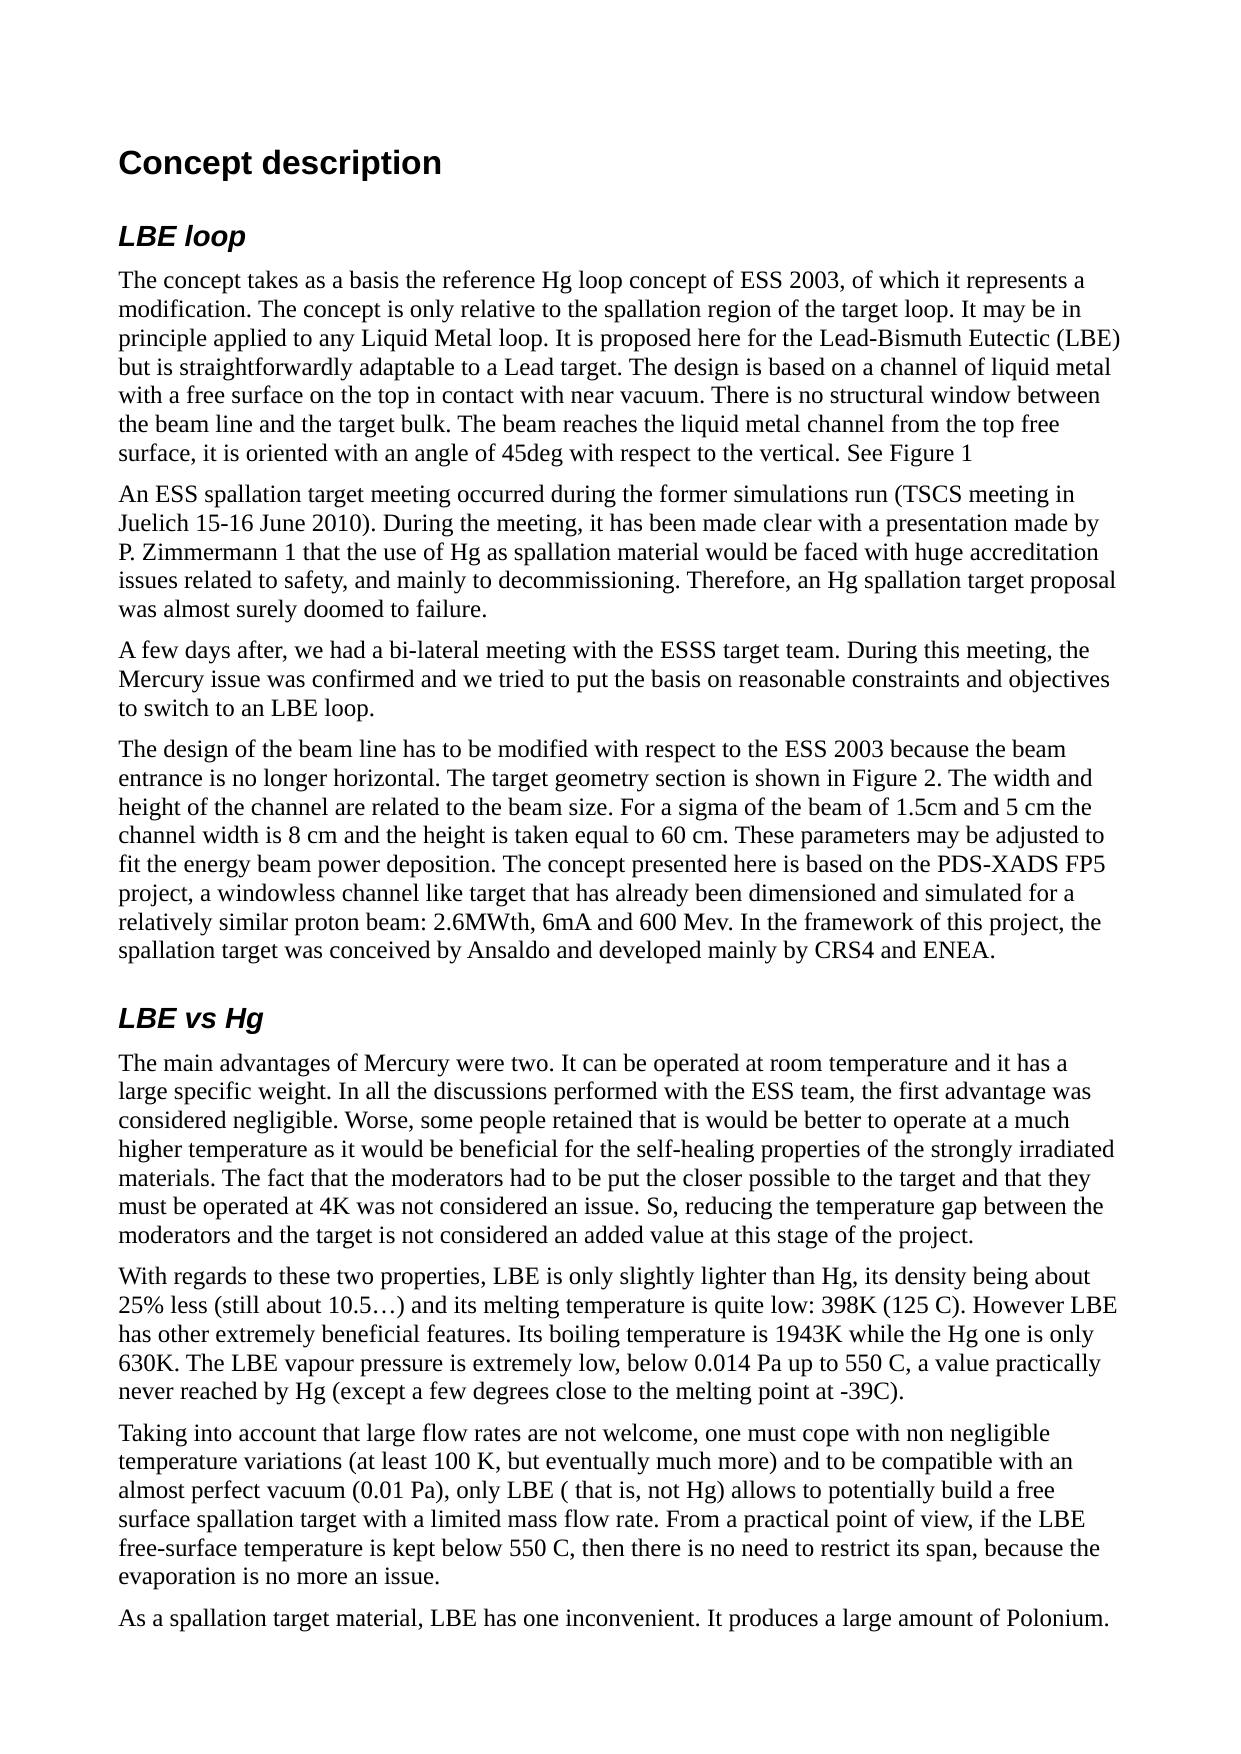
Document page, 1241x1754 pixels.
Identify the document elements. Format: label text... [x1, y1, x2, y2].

subtitle Concept description [118, 143, 1122, 182]
text The design of the beam line has to be modified with respect to the ESS 2003 because the beam entrance is no longer horizontal. The target geometry section is shown in Figure 2. The width and height of the channel are related to the beam size. For a sigma of the beam of 1.5cm and 5 cm the channel width is 8 cm and the height is taken equal to 60 cm. These parameters may be adjusted to fit the energy beam power deposition. The concept presented here is based on the PDS-XADS FP5 project, a windowless channel like target that has already been dimensioned and simulated for a relatively similar proton beam: 2.6MWth, 6mA and 600 Mev. In the framework of this project, the spallation target was conceived by Ansaldo and developed mainly by CRS4 and ENEA. [118, 734, 1122, 964]
subtitle LBE loop [118, 219, 1122, 253]
text A few days after, we had a bi-lateral meeting with the ESSS target team. During this meeting, the Mercury issue was confirmed and we tried to put the basis on reasonable constraints and objectives to switch to an LBE loop. [118, 635, 1122, 722]
text With regards to these two properties, LBE is only slightly lighter than Hg, its density being about 25% less (still about 10.5…) and its melting temperature is quite low: 398K (125 C). However LBE has other extremely beneficial features. Its boiling temperature is 1943K while the Hg one is only 630K. The LBE vapour pressure is extremely low, below 0.014 Pa up to 550 C, a value practically never reached by Hg (except a few degrees close to the melting point at -39C). [118, 1261, 1122, 1405]
text Taking into account that large flow rates are not welcome, one must cope with non negligible temperature variations (at least 100 K, but eventually much more) and to be compatible with an almost perfect vacuum (0.01 Pa), only LBE ( that is, not Hg) allows to potentially build a free surface spallation target with a limited mass flow rate. From a practical point of view, if the LBE free-surface temperature is kept below 550 C, then there is no need to restrict its span, because the evaporation is no more an issue. [118, 1418, 1122, 1590]
subtitle LBE vs Hg [118, 1002, 1122, 1035]
text The concept takes as a basis the reference Hg loop concept of ESS 2003, of which it represents a modification. The concept is only relative to the spallation region of the target loop. It may be in principle applied to any Liquid Metal loop. It is proposed here for the Lead-Bismuth Eutectic (LBE) but is straightforwardly adaptable to a Lead target. The design is based on a channel of liquid metal with a free surface on the top in contact with near vacuum. There is no structural window between the beam line and the target bulk. The beam reaches the liquid metal channel from the top free surface, it is oriented with an angle of 45deg with respect to the vertical. See Figure 1 [118, 265, 1122, 467]
text An ESS spallation target meeting occurred during the former simulations run (TSCS meeting in Juelich 15-16 June 2010). During the meeting, it has been made clear with a presentation made by P. Zimmermann 1 that the use of Hg as spallation material would be faced with huge accreditation issues related to safety, and mainly to decommissioning. Therefore, an Hg spallation target proposal was almost surely doomed to failure. [118, 479, 1122, 623]
text The main advantages of Mercury were two. It can be operated at room temperature and it has a large specific weight. In all the discussions performed with the ESS team, the first advantage was considered negligible. Worse, some people retained that is would be better to operate at a much higher temperature as it would be beneficial for the self-healing properties of the strongly irradiated materials. The fact that the moderators had to be put the closer possible to the target and that they must be operated at 4K was not considered an issue. So, reducing the temperature gap between the moderators and the target is not considered an added value at this stage of the project. [118, 1048, 1122, 1249]
text As a spallation target material, LBE has one inconvenient. It produces a large amount of Polonium. [118, 1603, 1122, 1631]
